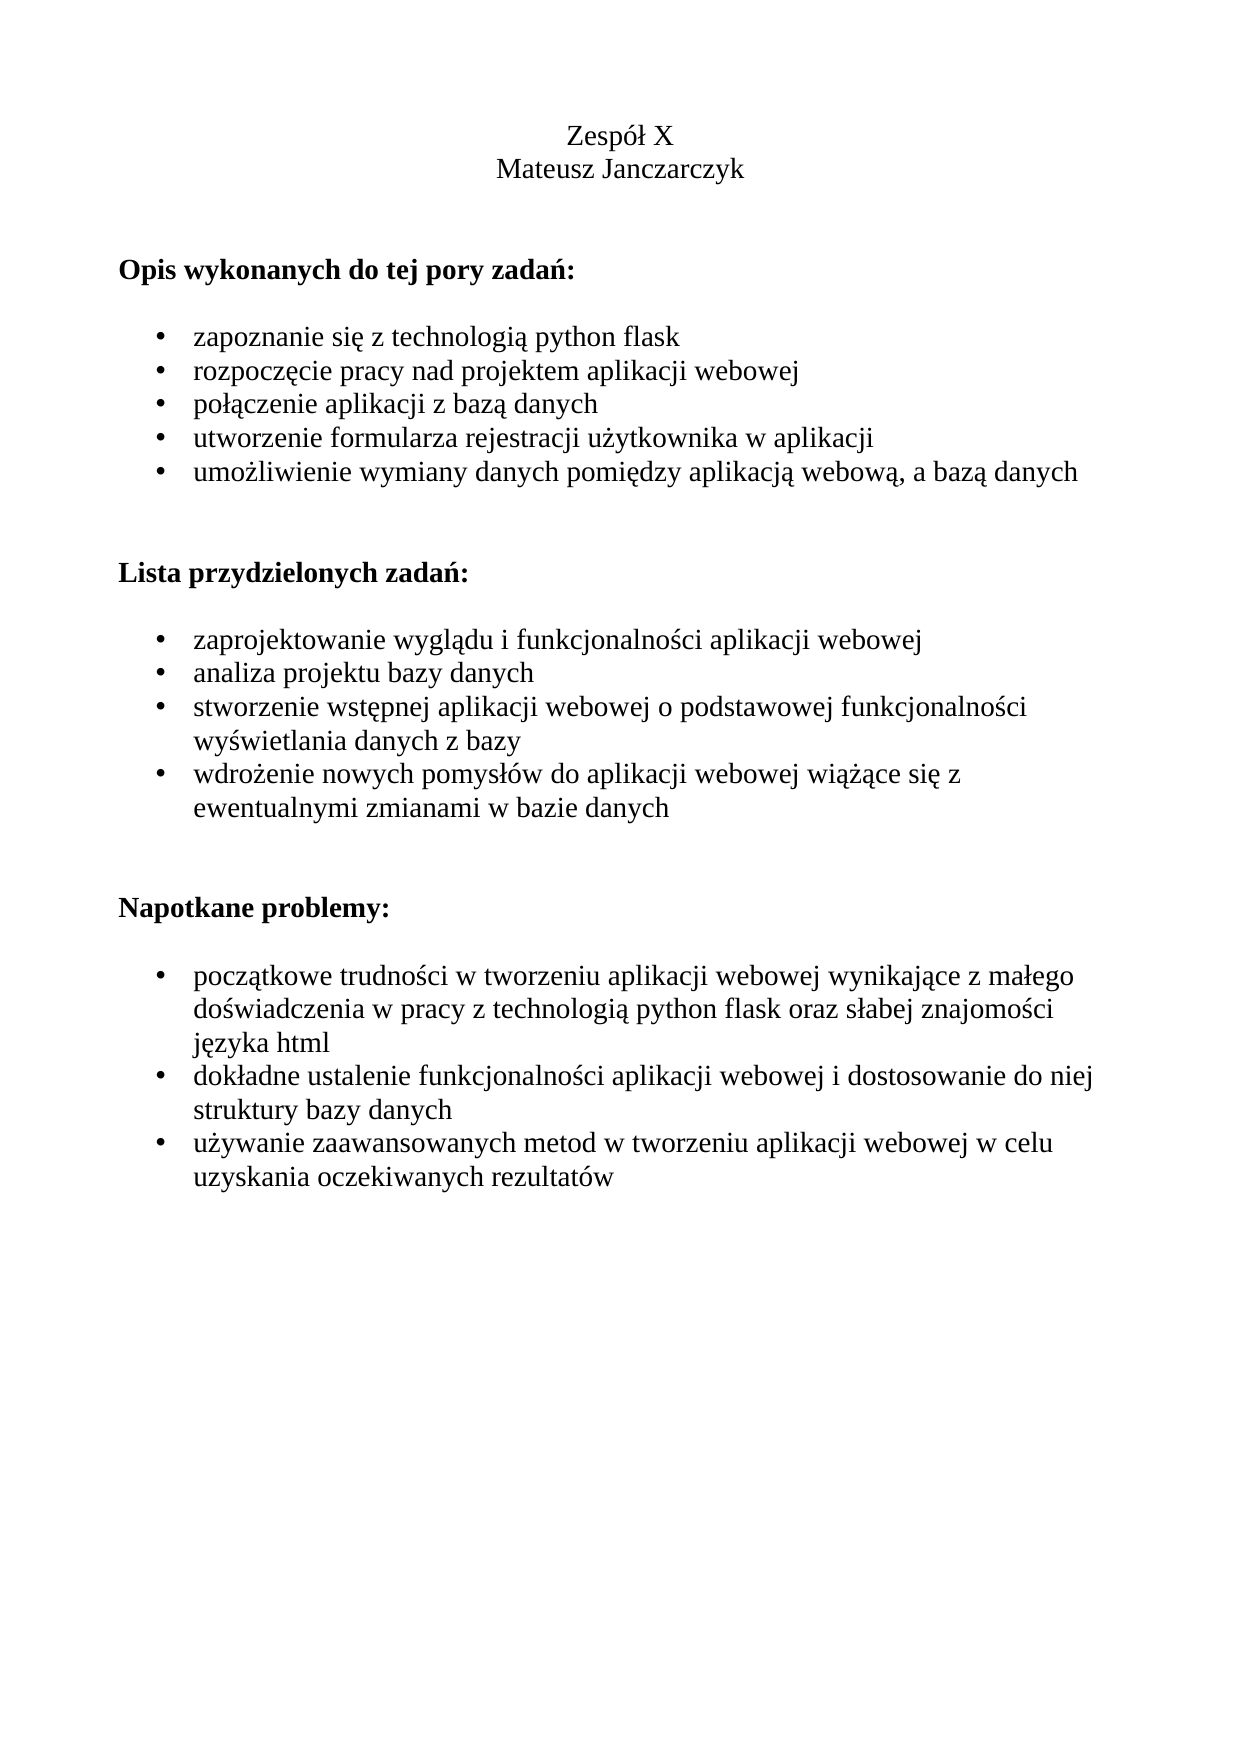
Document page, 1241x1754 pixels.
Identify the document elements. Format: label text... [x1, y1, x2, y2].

text Mateusz Janczarczyk [118, 152, 1122, 185]
text Napotkane problemy: [118, 891, 1122, 924]
list połączenie aplikacji z bazą danych [156, 387, 1122, 420]
text Zespół X [118, 118, 1122, 152]
list umożliwienie wymiany danych pomiędzy aplikacją webową, a bazą danych [156, 454, 1122, 488]
list wdrożenie nowych pomysłów do aplikacji webowej wiążące się z ewentualnymi zmianami w bazie danych [156, 756, 1122, 823]
text Lista przydzielonych zadań: [118, 555, 1122, 588]
list zaprojektowanie wyglądu i funkcjonalności aplikacji webowej [156, 622, 1122, 655]
text Opis wykonanych do tej pory zadań: [118, 252, 1122, 286]
list rozpoczęcie pracy nad projektem aplikacji webowej [156, 353, 1122, 387]
list używanie zaawansowanych metod w tworzeniu aplikacji webowej w celu uzyskania oczekiwanych rezultatów [156, 1126, 1122, 1193]
list początkowe trudności w tworzeniu aplikacji webowej wynikające z małego doświadczenia w pracy z technologią python flask oraz słabej znajomości języka html [156, 958, 1122, 1058]
list utworzenie formularza rejestracji użytkownika w aplikacji [156, 420, 1122, 454]
list analiza projektu bazy danych [156, 655, 1122, 689]
list dokładne ustalenie funkcjonalności aplikacji webowej i dostosowanie do niej struktury bazy danych [156, 1058, 1122, 1126]
list stworzenie wstępnej aplikacji webowej o podstawowej funkcjonalności wyświetlania danych z bazy [156, 689, 1122, 756]
list zapoznanie się z technologią python flask [156, 319, 1122, 353]
